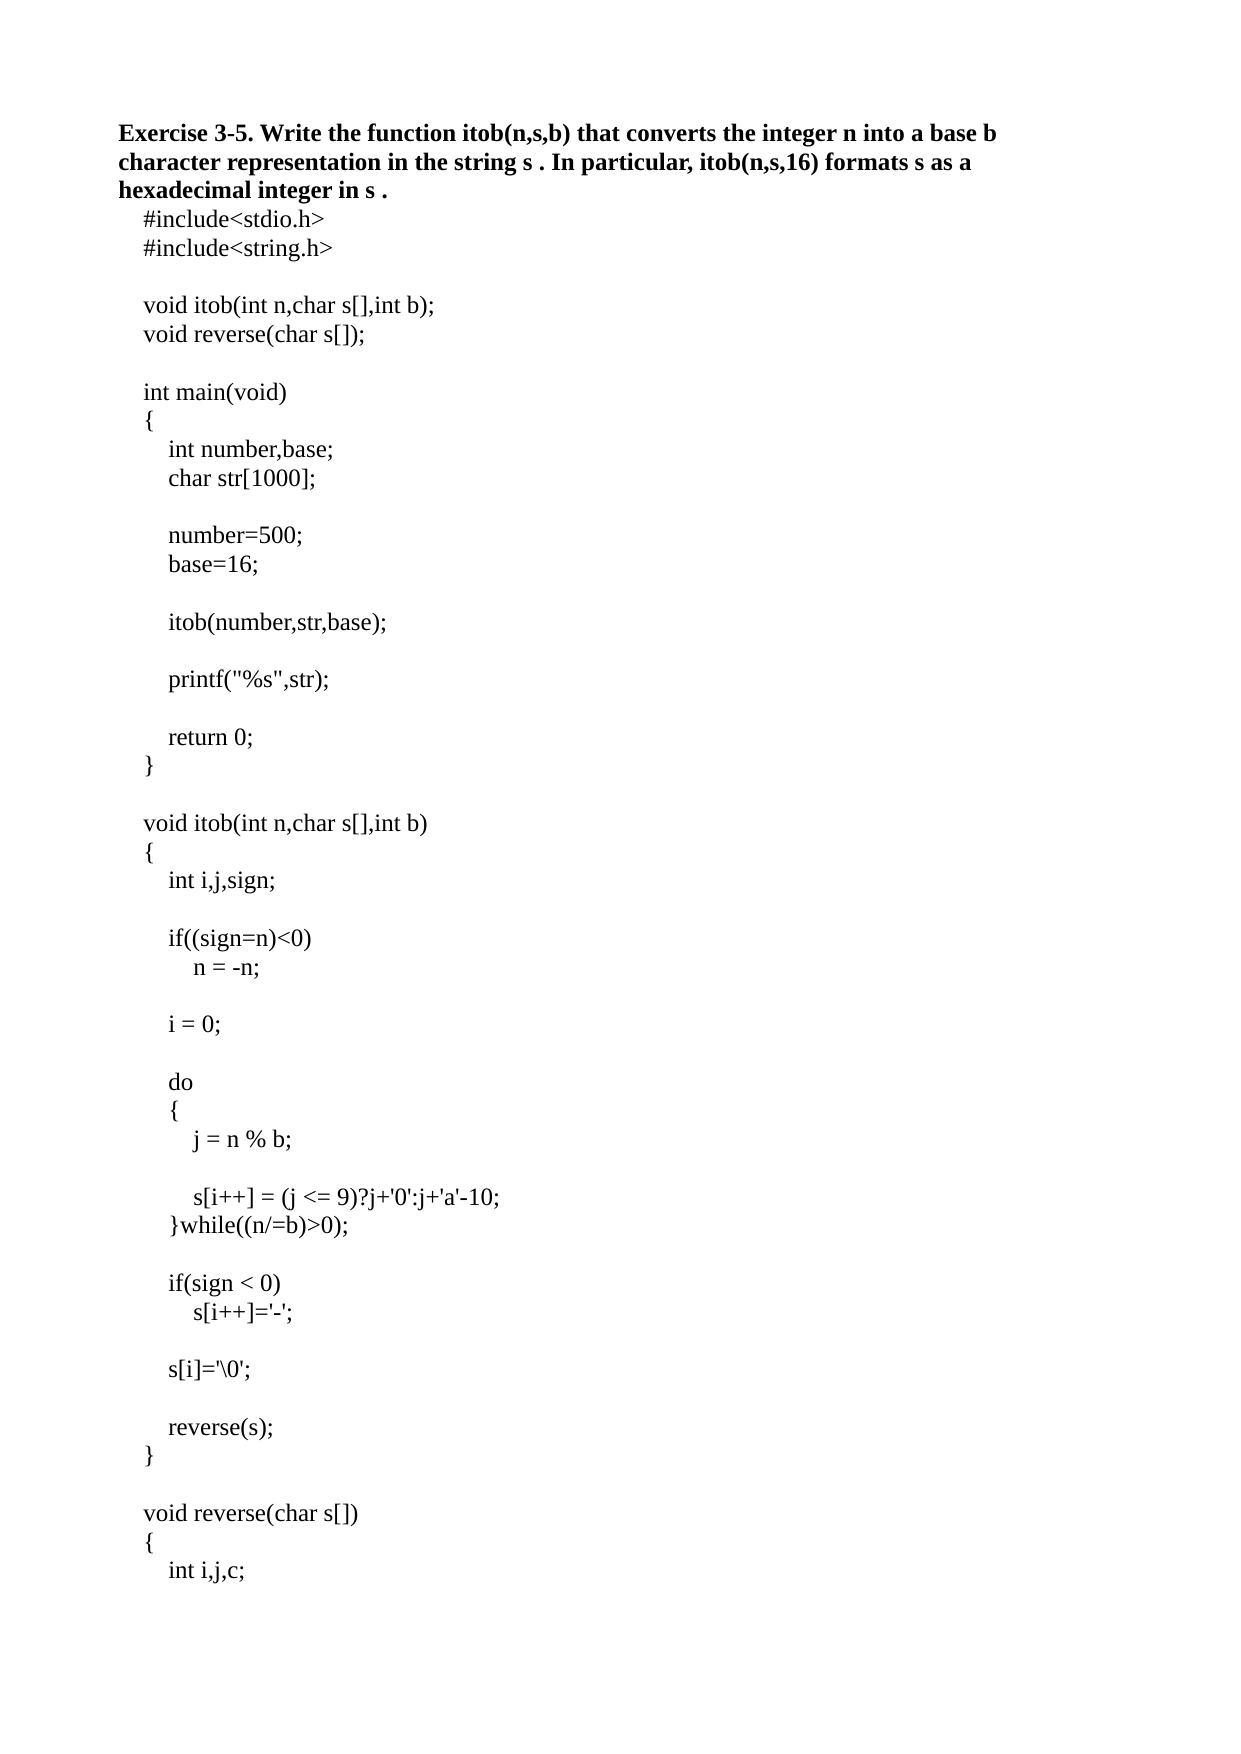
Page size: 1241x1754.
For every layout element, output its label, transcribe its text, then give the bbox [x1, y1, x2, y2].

text printf("%s",str); [118, 664, 1122, 693]
text number=500; [118, 521, 1122, 549]
text s[i]='\0'; [118, 1354, 1122, 1383]
text void itob(int n,char s[],int b) [118, 808, 1122, 837]
text void reverse(char s[]); [118, 319, 1122, 348]
text return 0; [118, 722, 1122, 751]
text #include<stdio.h> [118, 204, 1122, 233]
text n = -n; [118, 952, 1122, 981]
text s[i++] = (j <= 9)?j+'0':j+'a'-10; [118, 1182, 1122, 1211]
text Exercise 3-5. Write the function itob(n,s,b) that converts the integer n into a base b [118, 118, 1122, 147]
text } [118, 751, 1122, 779]
text hexadecimal integer in s . [118, 176, 1122, 204]
text itob(number,str,base); [118, 607, 1122, 636]
text char str[1000]; [118, 463, 1122, 492]
text #include<string.h> [118, 233, 1122, 262]
text int i,j,c; [118, 1556, 1122, 1584]
text { [118, 1096, 1122, 1124]
text j = n % b; [118, 1124, 1122, 1153]
text if(sign < 0) [118, 1268, 1122, 1297]
text { [118, 1527, 1122, 1556]
text } [118, 1441, 1122, 1469]
text void reverse(char s[]) [118, 1498, 1122, 1527]
text }while((n/=b)>0); [118, 1211, 1122, 1239]
text int main(void) [118, 377, 1122, 406]
text base=16; [118, 549, 1122, 578]
text int i,j,sign; [118, 866, 1122, 894]
text void itob(int n,char s[],int b); [118, 291, 1122, 319]
text if((sign=n)<0) [118, 923, 1122, 952]
text int number,base; [118, 434, 1122, 463]
text { [118, 837, 1122, 866]
text character representation in the string s . In particular, itob(n,s,16) formats s as a [118, 147, 1122, 176]
text { [118, 406, 1122, 434]
text reverse(s); [118, 1412, 1122, 1441]
text s[i++]='-'; [118, 1297, 1122, 1326]
text do [118, 1067, 1122, 1096]
text i = 0; [118, 1009, 1122, 1038]
